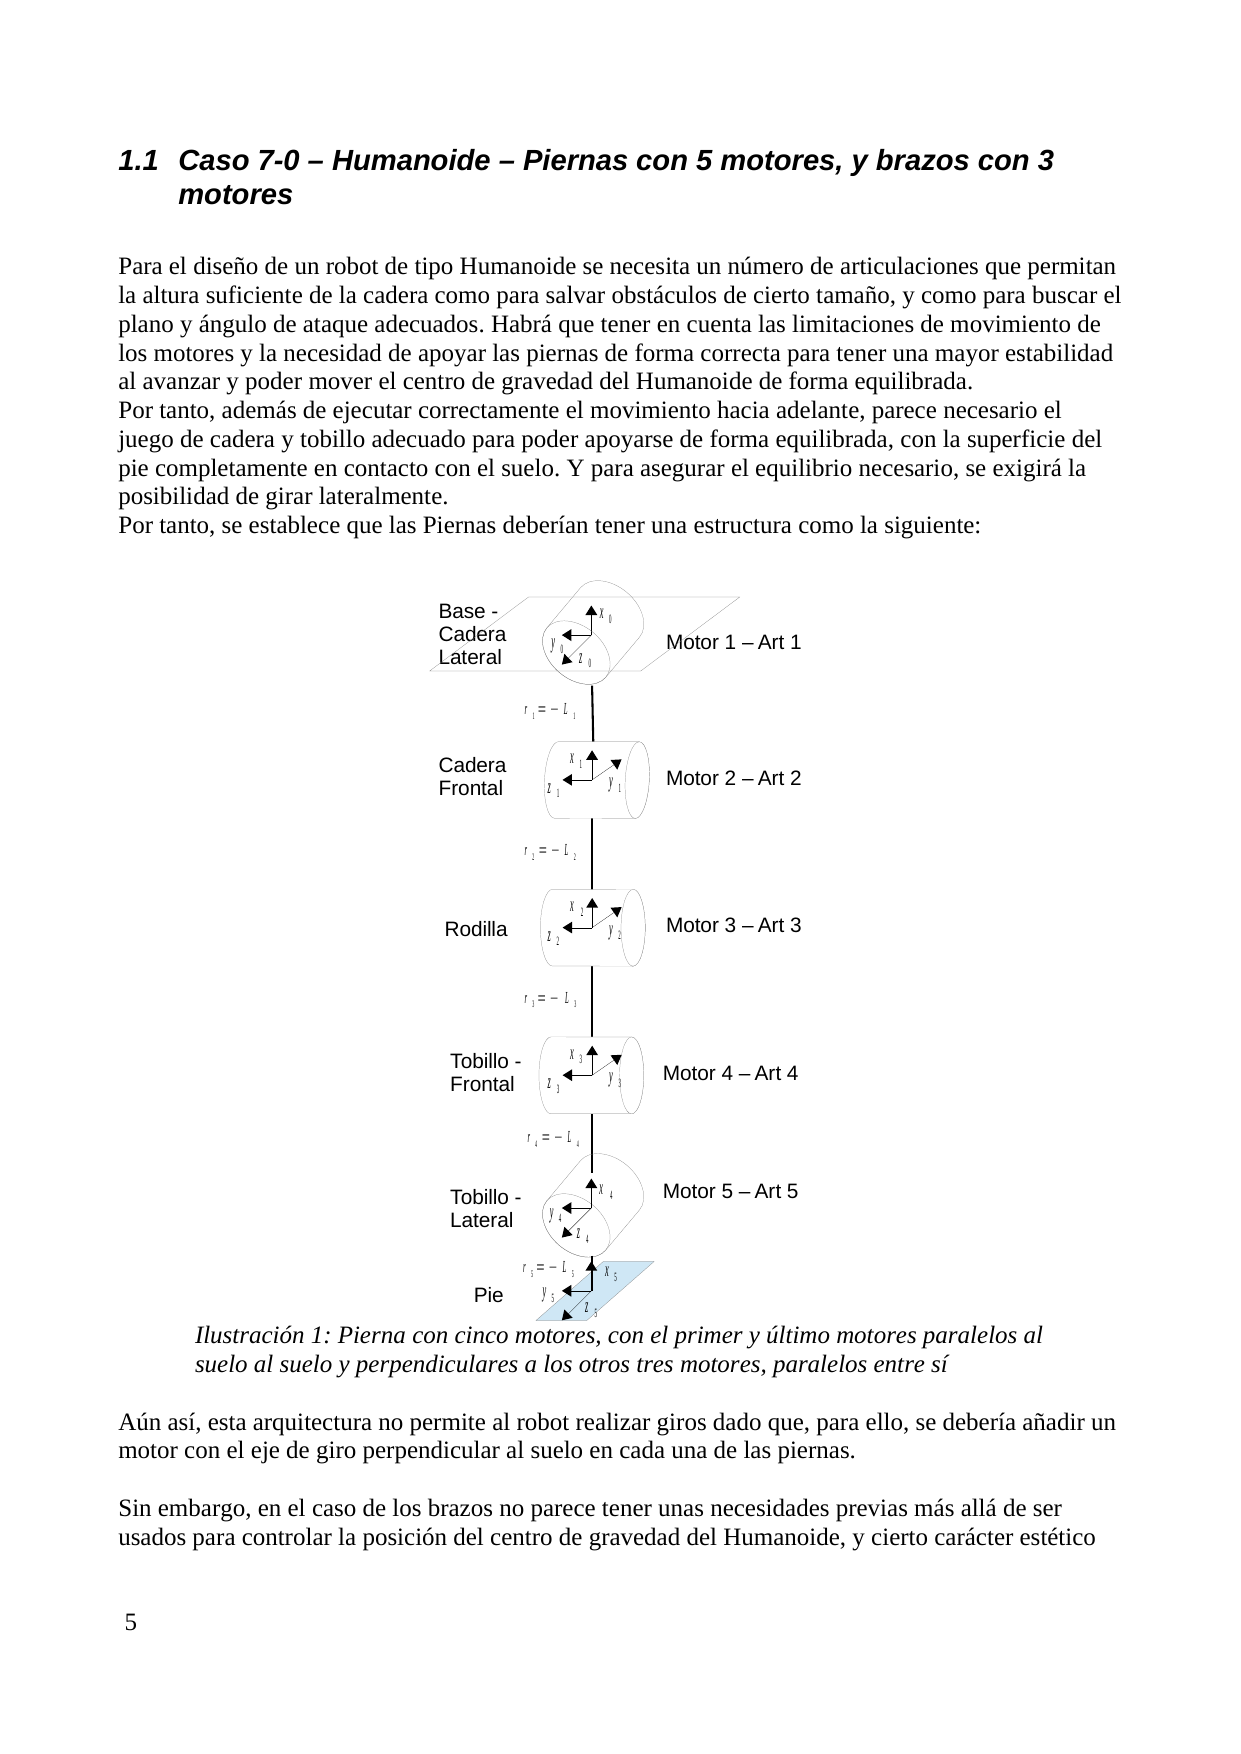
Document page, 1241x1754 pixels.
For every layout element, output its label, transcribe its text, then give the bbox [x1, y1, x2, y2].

text Aún así, esta arquitectura no permite al robot realizar giros dado que, para ello, se debería añadir un motor con el eje de giro perpendicular al suelo en cada una de las piernas. [118, 1407, 1122, 1464]
text Ilustración 1: Pierna con cinco motores, con el primer y último motores paralelos al suelo al suelo y perpendiculares a los otros tres motores, paralelos entre sí [195, 580, 1046, 1378]
text Para el diseño de un robot de tipo Humanoide se necesita un número de articulaciones que permitan la altura suficiente de la cadera como para salvar obstáculos de cierto tamaño, y como para buscar el plano y ángulo de ataque adecuados. Habrá que tener en cuenta las limitaciones de movimiento de los motores y la necesidad de apoyar las piernas de forma correcta para tener una mayor estabilidad al avanzar y poder mover el centro de gravedad del Humanoide de forma equilibrada. [118, 251, 1122, 395]
text Por tanto, se establece que las Piernas deberían tener una estructura como la siguiente: [118, 510, 1122, 539]
text Por tanto, además de ejecutar correctamente el movimiento hacia adelante, parece necesario el juego de cadera y tobillo adecuado para poder apoyarse de forma equilibrada, con la superficie del pie completamente en contacto con el suelo. Y para asegurar el equilibrio necesario, se exigirá la posibilidad de girar lateralmente. [118, 395, 1122, 510]
text Sin embargo, en el caso de los brazos no parece tener unas necesidades previas más allá de ser usados para controlar la posición del centro de gravedad del Humanoide, y cierto carácter estético [118, 1493, 1122, 1551]
subtitle Caso 7-0 – Humanoide – Piernas con 5 motores, y brazos con 3 motores [118, 143, 1122, 210]
